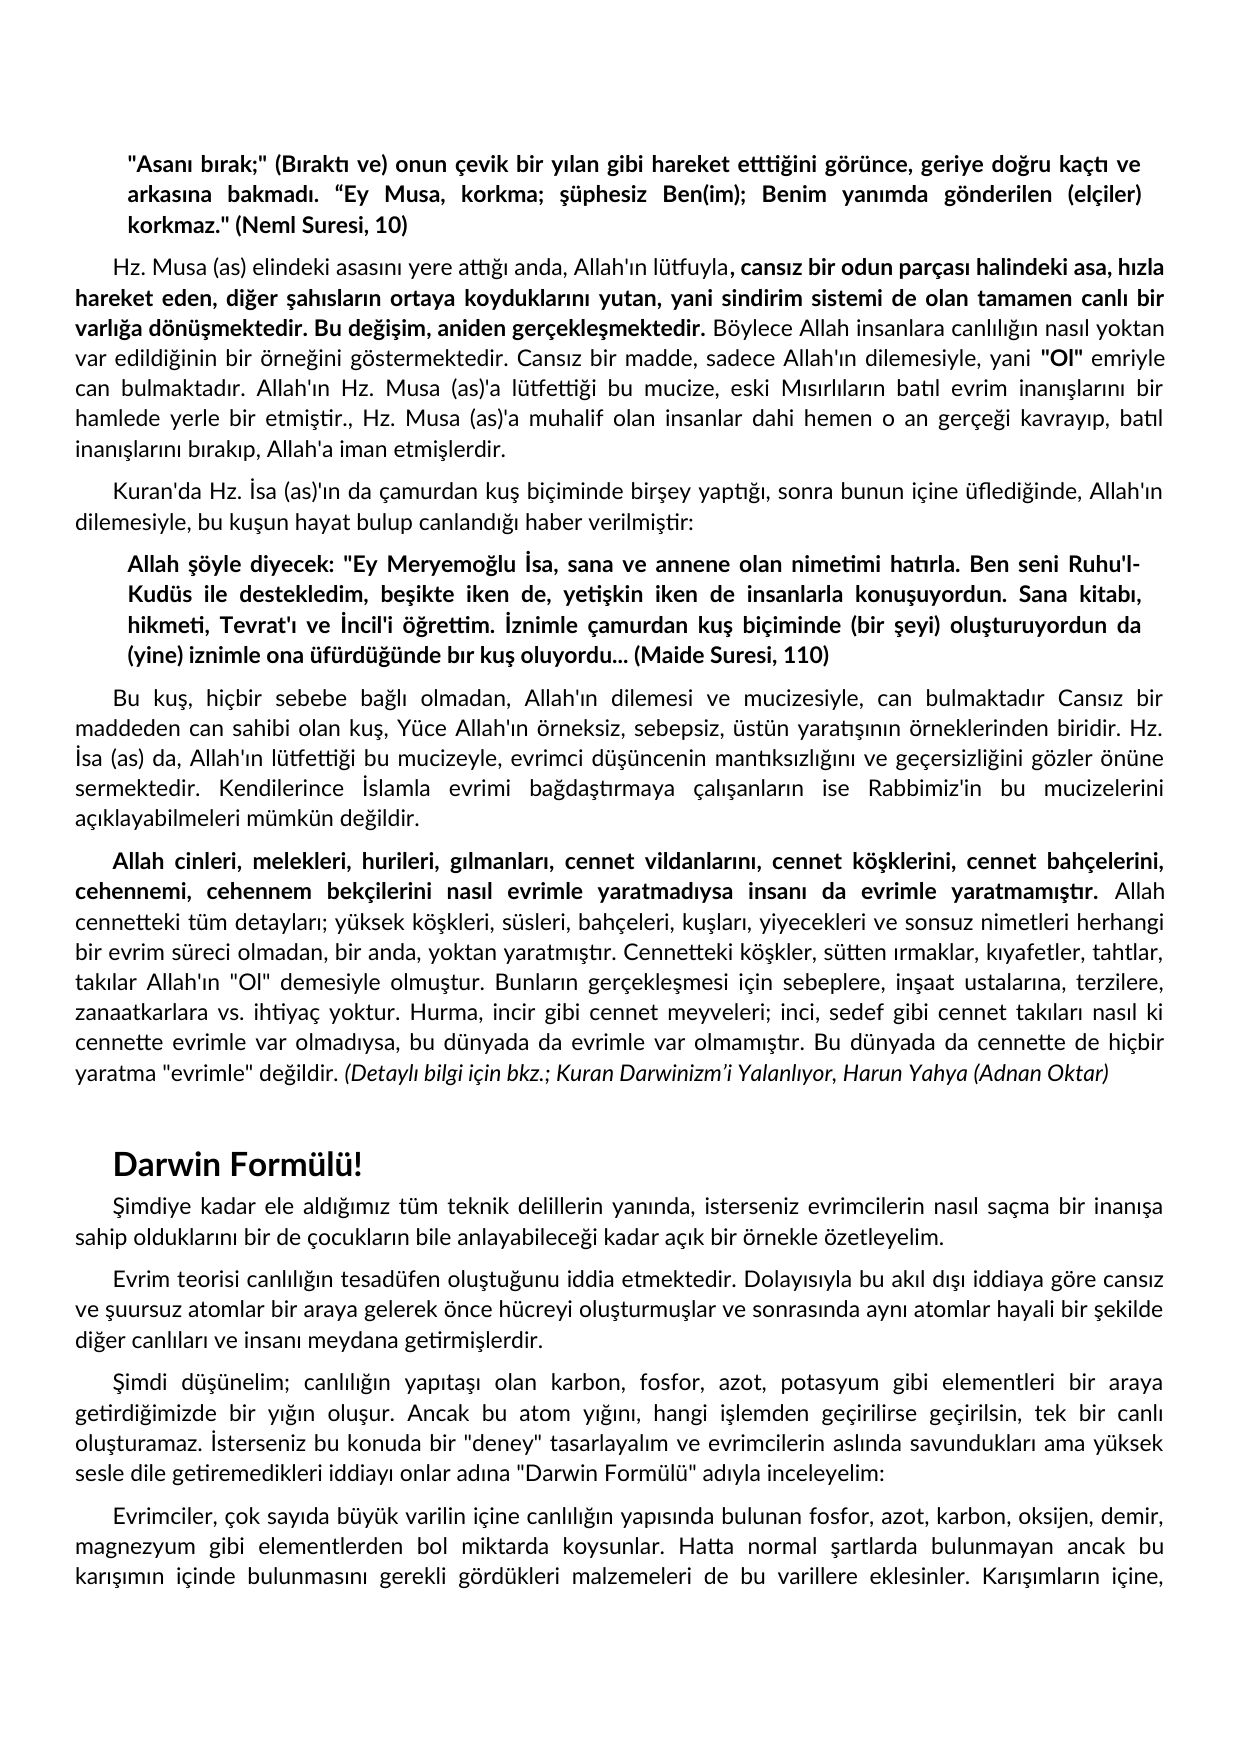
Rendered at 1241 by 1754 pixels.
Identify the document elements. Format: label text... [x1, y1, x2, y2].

text Şimdiye kadar ele aldığımız tüm teknik delillerin yanında, isterseniz evrimcilerin nasıl saçma bir inanışa sahip olduklarını bir de çocukların bile anlayabileceği kadar açık bir örnekle özetleyelim. [75, 1192, 1165, 1250]
text "Asanı bırak;" (Bıraktı ve) onun çevik bir yılan gibi hareket etttiğini görünce, geriye doğru kaçtı ve arkasına bakmadı. “Ey Musa, korkma; şüphesiz Ben(im); Benim yanımda gönderilen (elçiler) korkmaz." (Neml Suresi, 10) [127, 150, 1143, 238]
text Allah şöyle diyecek: "Ey Meryemoğlu İsa, sana ve annene olan nimetimi hatırla. Ben seni Ruhu'l-Kudüs ile destekledim, beşikte iken de, yetişkin iken de insanlarla konuşuyordun. Sana kitabı, hikmeti, Tevrat'ı ve İncil'i öğrettim. İznimle çamurdan kuş biçiminde (bir şeyi) oluşturuyordun da (yine) iznimle ona üfürdüğünde bır kuş oluyordu... (Maide Suresi, 110) [127, 550, 1143, 668]
text Hz. Musa (as) elindeki asasını yere attığı anda, Allah'ın lütfuyla, cansız bir odun parçası halindeki asa, hızla hareket eden, diğer şahısların ortaya koyduklarını yutan, yani sindirim sistemi de olan tamamen canlı bir varlığa dönüşmektedir. Bu değişim, aniden gerçekleşmektedir. Böylece Allah insanlara canlılığın nasıl yoktan var edildiğinin bir örneğini göstermektedir. Cansız bir madde, sadece Allah'ın dilemesiyle, yani "Ol" emriyle can bulmaktadır. Allah'ın Hz. Musa (as)'a lütfettiği bu mucize, eski Mısırlıların batıl evrim inanışlarını bir hamlede yerle bir etmiştir., Hz. Musa (as)'a muhalif olan insanlar dahi hemen o an gerçeği kavrayıp, batıl inanışlarını bırakıp, Allah'a iman etmişlerdir. [75, 253, 1165, 462]
text Kuran'da Hz. İsa (as)'ın da çamurdan kuş biçiminde birşey yaptığı, sonra bunun içine üflediğinde, Allah'ın dilemesiyle, bu kuşun hayat bulup canlandığı haber verilmiştir: [75, 477, 1165, 535]
subtitle Darwin Formülü! [112, 1144, 1165, 1184]
text Evrim teorisi canlılığın tesadüfen oluştuğunu iddia etmektedir. Dolayısıyla bu akıl dışı iddiaya göre cansız ve şuursuz atomlar bir araya gelerek önce hücreyi oluşturmuşlar ve sonrasında aynı atomlar hayali bir şekilde diğer canlıları ve insanı meydana getirmişlerdir. [75, 1265, 1165, 1353]
text Evrimciler, çok sayıda büyük varilin içine canlılığın yapısında bulunan fosfor, azot, karbon, oksijen, demir, magnezyum gibi elementlerden bol miktarda koysunlar. Hatta normal şartlarda bulunmayan ancak bu karışımın içinde bulunmasını gerekli gördükleri malzemeleri de bu varillere eklesinler. Karışımların içine, [75, 1501, 1165, 1589]
text Şimdi düşünelim; canlılığın yapıtaşı olan karbon, fosfor, azot, potasyum gibi elementleri bir araya getirdiğimizde bir yığın oluşur. Ancak bu atom yığını, hangi işlemden geçirilirse geçirilsin, tek bir canlı oluşturamaz. İsterseniz bu konuda bir "deney" tasarlayalım ve evrimcilerin aslında savundukları ama yüksek sesle dile getiremedikleri iddiayı onlar adına "Darwin Formülü" adıyla inceleyelim: [75, 1368, 1165, 1486]
text Allah cinleri, melekleri, hurileri, gılmanları, cennet vildanlarını, cennet köşklerini, cennet bahçelerini, cehennemi, cehennem bekçilerini nasıl evrimle yaratmadıysa insanı da evrimle yaratmamıştır. Allah cennetteki tüm detayları; yüksek köşkleri, süsleri, bahçeleri, kuşları, yiyecekleri ve sonsuz nimetleri herhangi bir evrim süreci olmadan, bir anda, yoktan yaratmıştır. Cennetteki köşkler, sütten ırmaklar, kıyafetler, tahtlar, takılar Allah'ın "Ol" demesiyle olmuştur. Bunların gerçekleşmesi için sebeplere, inşaat ustalarına, terzilere, zanaatkarlara vs. ihtiyaç yoktur. Hurma, incir gibi cennet meyveleri; inci, sedef gibi cennet takıları nasıl ki cennette evrimle var olmadıysa, bu dünyada da evrimle var olmamıştır. Bu dünyada da cennette de hiçbir yaratma "evrimle" değildir. (Detaylı bilgi için bkz.; Kuran Darwinizm’i Yalanlıyor, Harun Yahya (Adnan Oktar) [75, 847, 1165, 1086]
text Bu kuş, hiçbir sebebe bağlı olmadan, Allah'ın dilemesi ve mucizesiyle, can bulmaktadır Cansız bir maddeden can sahibi olan kuş, Yüce Allah'ın örneksiz, sebepsiz, üstün yaratışının örneklerinden biridir. Hz. İsa (as) da, Allah'ın lütfettiği bu mucizeyle, evrimci düşüncenin mantıksızlığını ve geçersizliğini gözler önüne sermektedir. Kendilerince İslamla evrimi bağdaştırmaya çalışanların ise Rabbimiz'in bu mucizelerini açıklayabilmeleri mümkün değildir. [75, 683, 1165, 832]
